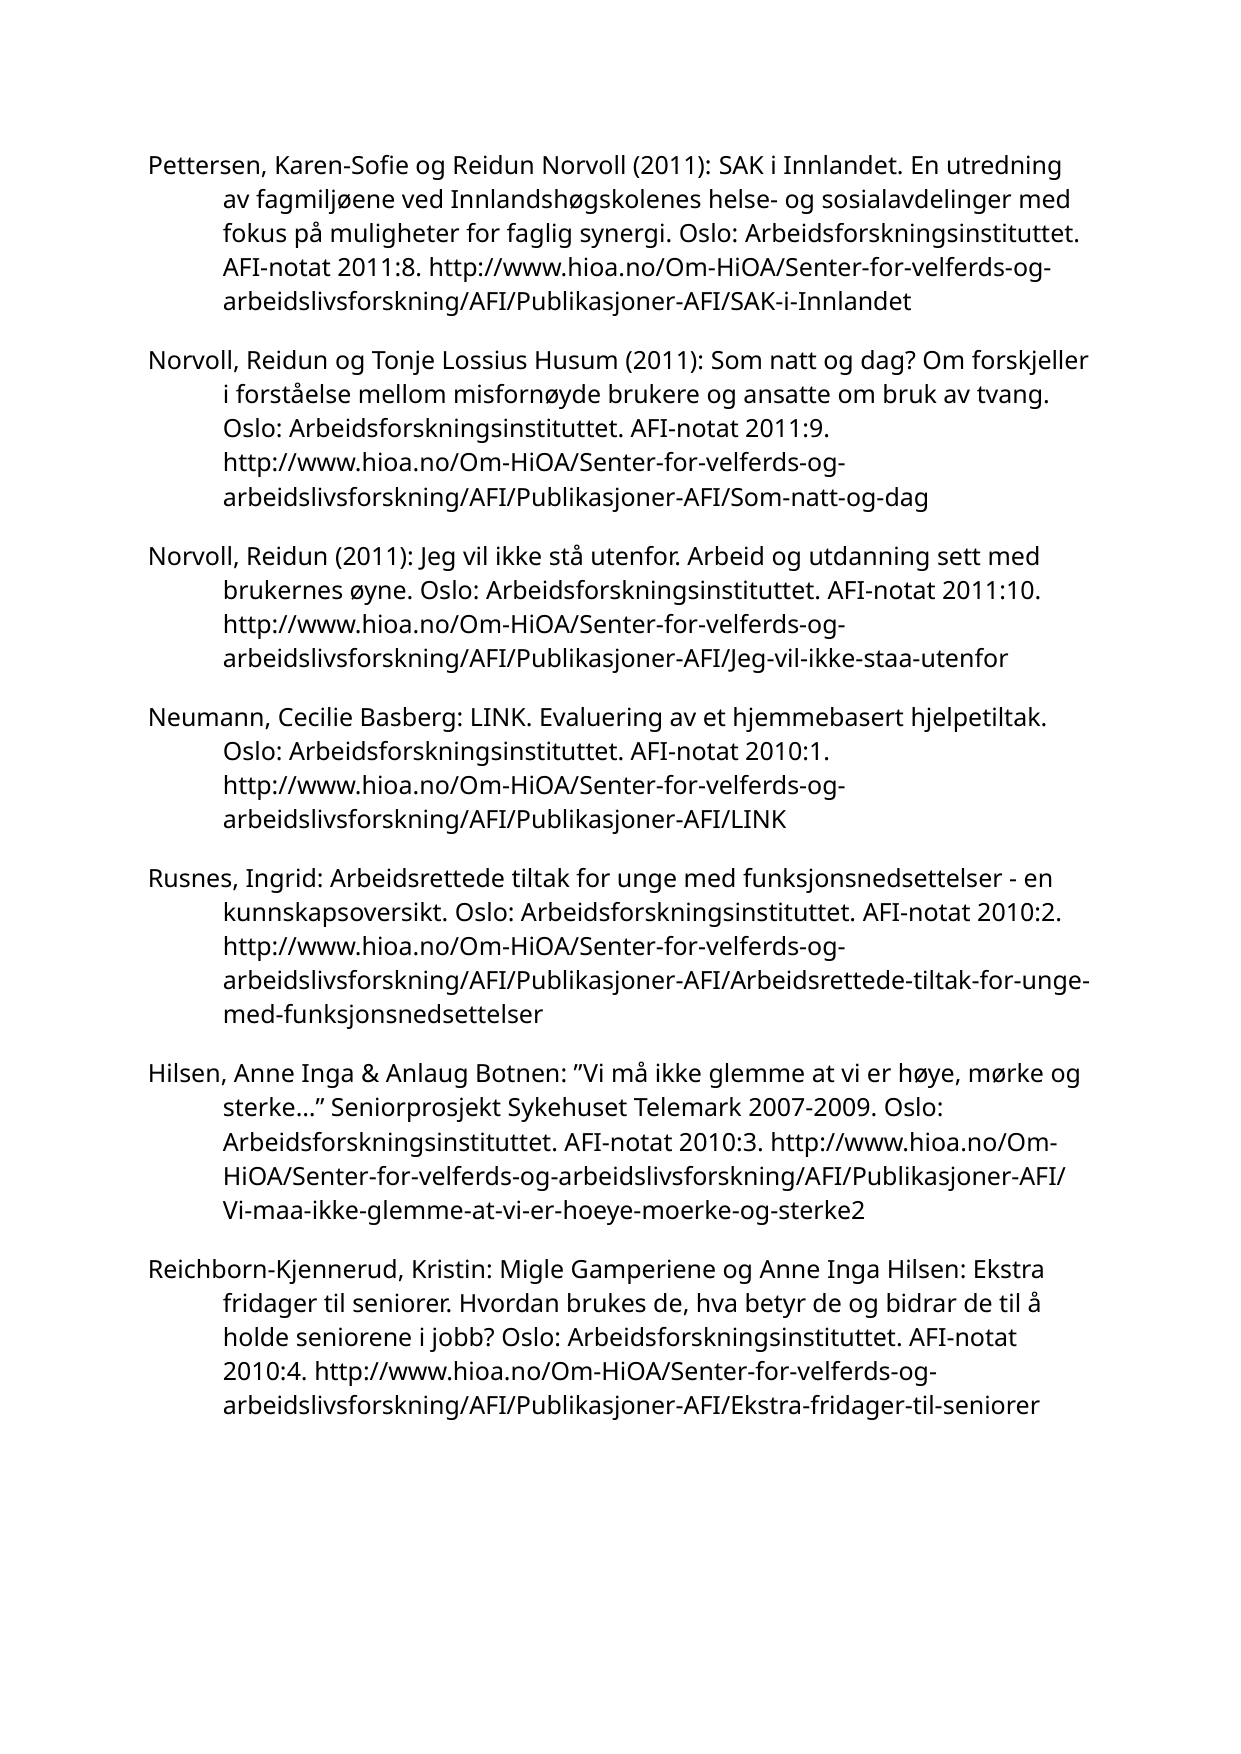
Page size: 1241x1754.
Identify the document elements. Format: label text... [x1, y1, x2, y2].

list Hilsen, Anne Inga & Anlaug Botnen: ”Vi må ikke glemme at vi er høye, mørke og sterke…” Seniorprosjekt Sykehuset Telemark 2007-2009. Oslo: Arbeidsforskningsinstituttet. AFI-notat 2010:3. http://www.hioa.no/Om-HiOA/Senter-for-velferds-og-arbeidslivsforskning/AFI/Publikasjoner-AFI/Vi-maa-ikke-glemme-at-vi-er-hoeye-moerke-og-sterke2 [148, 1056, 1093, 1226]
list Norvoll, Reidun (2011): Jeg vil ikke stå utenfor. Arbeid og utdanning sett med brukernes øyne. Oslo: Arbeidsforskningsinstituttet. AFI-notat 2011:10. http://www.hioa.no/Om-HiOA/Senter-for-velferds-og-arbeidslivsforskning/AFI/Publikasjoner-AFI/Jeg-vil-ikke-staa-utenfor [148, 538, 1093, 674]
list Norvoll, Reidun og Tonje Lossius Husum (2011): Som natt og dag? Om forskjeller i forståelse mellom misfornøyde brukere og ansatte om bruk av tvang. Oslo: Arbeidsforskningsinstituttet. AFI-notat 2011:9. http://www.hioa.no/Om-HiOA/Senter-for-velferds-og-arbeidslivsforskning/AFI/Publikasjoner-AFI/Som-natt-og-dag [148, 343, 1093, 513]
list Pettersen, Karen-Sofie og Reidun Norvoll (2011): SAK i Innlandet. En utredning av fagmiljøene ved Innlandshøgskolenes helse- og sosialavdelinger med fokus på muligheter for faglig synergi. Oslo: Arbeidsforskningsinstituttet. AFI-notat 2011:8. http://www.hioa.no/Om-HiOA/Senter-for-velferds-og-arbeidslivsforskning/AFI/Publikasjoner-AFI/SAK-i-Innlandet [148, 148, 1093, 318]
list Rusnes, Ingrid: Arbeidsrettede tiltak for unge med funksjonsnedsettelser - en kunnskapsoversikt. Oslo: Arbeidsforskningsinstituttet. AFI-notat 2010:2. http://www.hioa.no/Om-HiOA/Senter-for-velferds-og-arbeidslivsforskning/AFI/Publikasjoner-AFI/Arbeidsrettede-tiltak-for-unge-med-funksjonsnedsettelser [148, 861, 1093, 1031]
list Reichborn-Kjennerud, Kristin: Migle Gamperiene og Anne Inga Hilsen: Ekstra fridager til seniorer. Hvordan brukes de, hva betyr de og bidrar de til å holde seniorene i jobb? Oslo: Arbeidsforskningsinstituttet. AFI-notat 2010:4. http://www.hioa.no/Om-HiOA/Senter-for-velferds-og-arbeidslivsforskning/AFI/Publikasjoner-AFI/Ekstra-fridager-til-seniorer [148, 1251, 1093, 1422]
list Neumann, Cecilie Basberg: LINK. Evaluering av et hjemmebasert hjelpetiltak. Oslo: Arbeidsforskningsinstituttet. AFI-notat 2010:1. http://www.hioa.no/Om-HiOA/Senter-for-velferds-og-arbeidslivsforskning/AFI/Publikasjoner-AFI/LINK [148, 699, 1093, 836]
